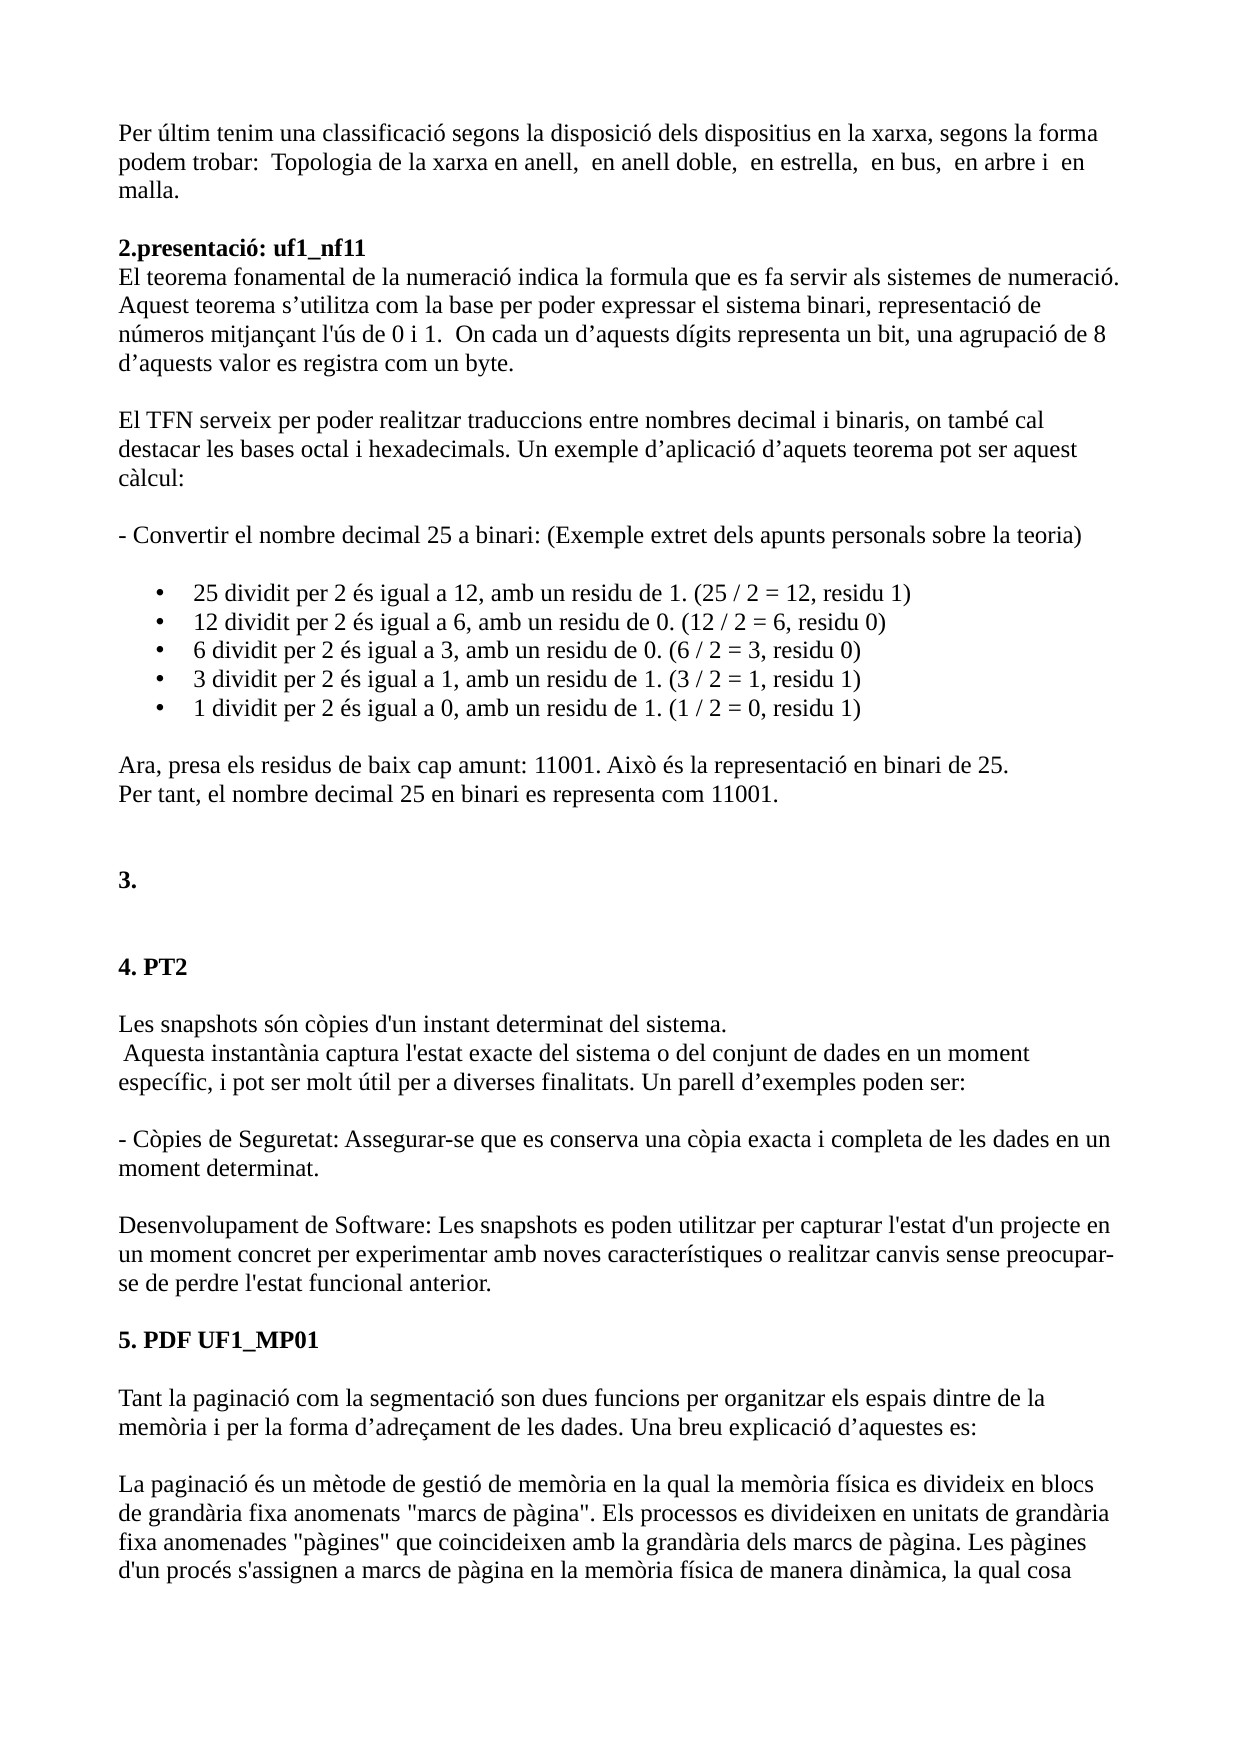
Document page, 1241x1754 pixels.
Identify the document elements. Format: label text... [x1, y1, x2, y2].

text Aquesta instantània captura l'estat exacte del sistema o del conjunt de dades en un moment específic, i pot ser molt útil per a diverses finalitats. Un parell d’exemples poden ser: [118, 1038, 1122, 1096]
text La paginació és un mètode de gestió de memòria en la qual la memòria física es divideix en blocs de grandària fixa anomenats "marcs de pàgina". Els processos es divideixen en unitats de grandària fixa anomenades "pàgines" que coincideixen amb la grandària dels marcs de pàgina. Les pàgines d'un procés s'assignen a marcs de pàgina en la memòria física de manera dinàmica, la qual cosa [118, 1469, 1122, 1584]
text - Convertir el nombre decimal 25 a binari: (Exemple extret dels apunts personals sobre la teoria) [118, 521, 1122, 549]
text Aquest teorema s’utilitza com la base per poder expressar el sistema binari, representació de números mitjançant l'ús de 0 i 1. On cada un d’aquests dígits representa un bit, una agrupació de 8 d’aquests valor es registra com un byte. [118, 291, 1122, 377]
text 3. [118, 866, 1122, 894]
text 5. PDF UF1_MP01 [118, 1326, 1122, 1354]
text Per últim tenim una classificació segons la disposició dels dispositius en la xarxa, segons la forma podem trobar: Topologia de la xarxa en anell, en anell doble, en estrella, en bus, en arbre i en malla. [118, 118, 1122, 204]
text Tant la paginació com la segmentació son dues funcions per organitzar els espais dintre de la memòria i per la forma d’adreçament de les dades. Una breu explicació d’aquestes es: [118, 1383, 1122, 1441]
text 4. PT2 [118, 952, 1122, 981]
text El teorema fonamental de la numeració indica la formula que es fa servir als sistemes de numeració. [118, 262, 1122, 291]
text - Còpies de Seguretat: Assegurar-se que es conserva una còpia exacta i completa de les dades en un moment determinat. [118, 1124, 1122, 1182]
list 1 dividit per 2 és igual a 0, amb un residu de 1. (1 / 2 = 0, residu 1) [156, 693, 1122, 722]
list 25 dividit per 2 és igual a 12, amb un residu de 1. (25 / 2 = 12, residu 1) [156, 578, 1122, 607]
text Les snapshots són còpies d'un instant determinat del sistema. [118, 1009, 1122, 1038]
list 6 dividit per 2 és igual a 3, amb un residu de 0. (6 / 2 = 3, residu 0) [156, 636, 1122, 664]
text Per tant, el nombre decimal 25 en binari es representa com 11001. [118, 779, 1122, 808]
text Desenvolupament de Software: Les snapshots es poden utilitzar per capturar l'estat d'un projecte en un moment concret per experimentar amb noves característiques o realitzar canvis sense preocupar-se de perdre l'estat funcional anterior. [118, 1211, 1122, 1297]
text El TFN serveix per poder realitzar traduccions entre nombres decimal i binaris, on també cal destacar les bases octal i hexadecimals. Un exemple d’aplicació d’aquets teorema pot ser aquest càlcul: [118, 406, 1122, 492]
list 12 dividit per 2 és igual a 6, amb un residu de 0. (12 / 2 = 6, residu 0) [156, 607, 1122, 636]
text Ara, presa els residus de baix cap amunt: 11001. Això és la representació en binari de 25. [118, 751, 1122, 779]
text 2.presentació: uf1_nf11 [118, 233, 1122, 262]
list 3 dividit per 2 és igual a 1, amb un residu de 1. (3 / 2 = 1, residu 1) [156, 664, 1122, 693]
